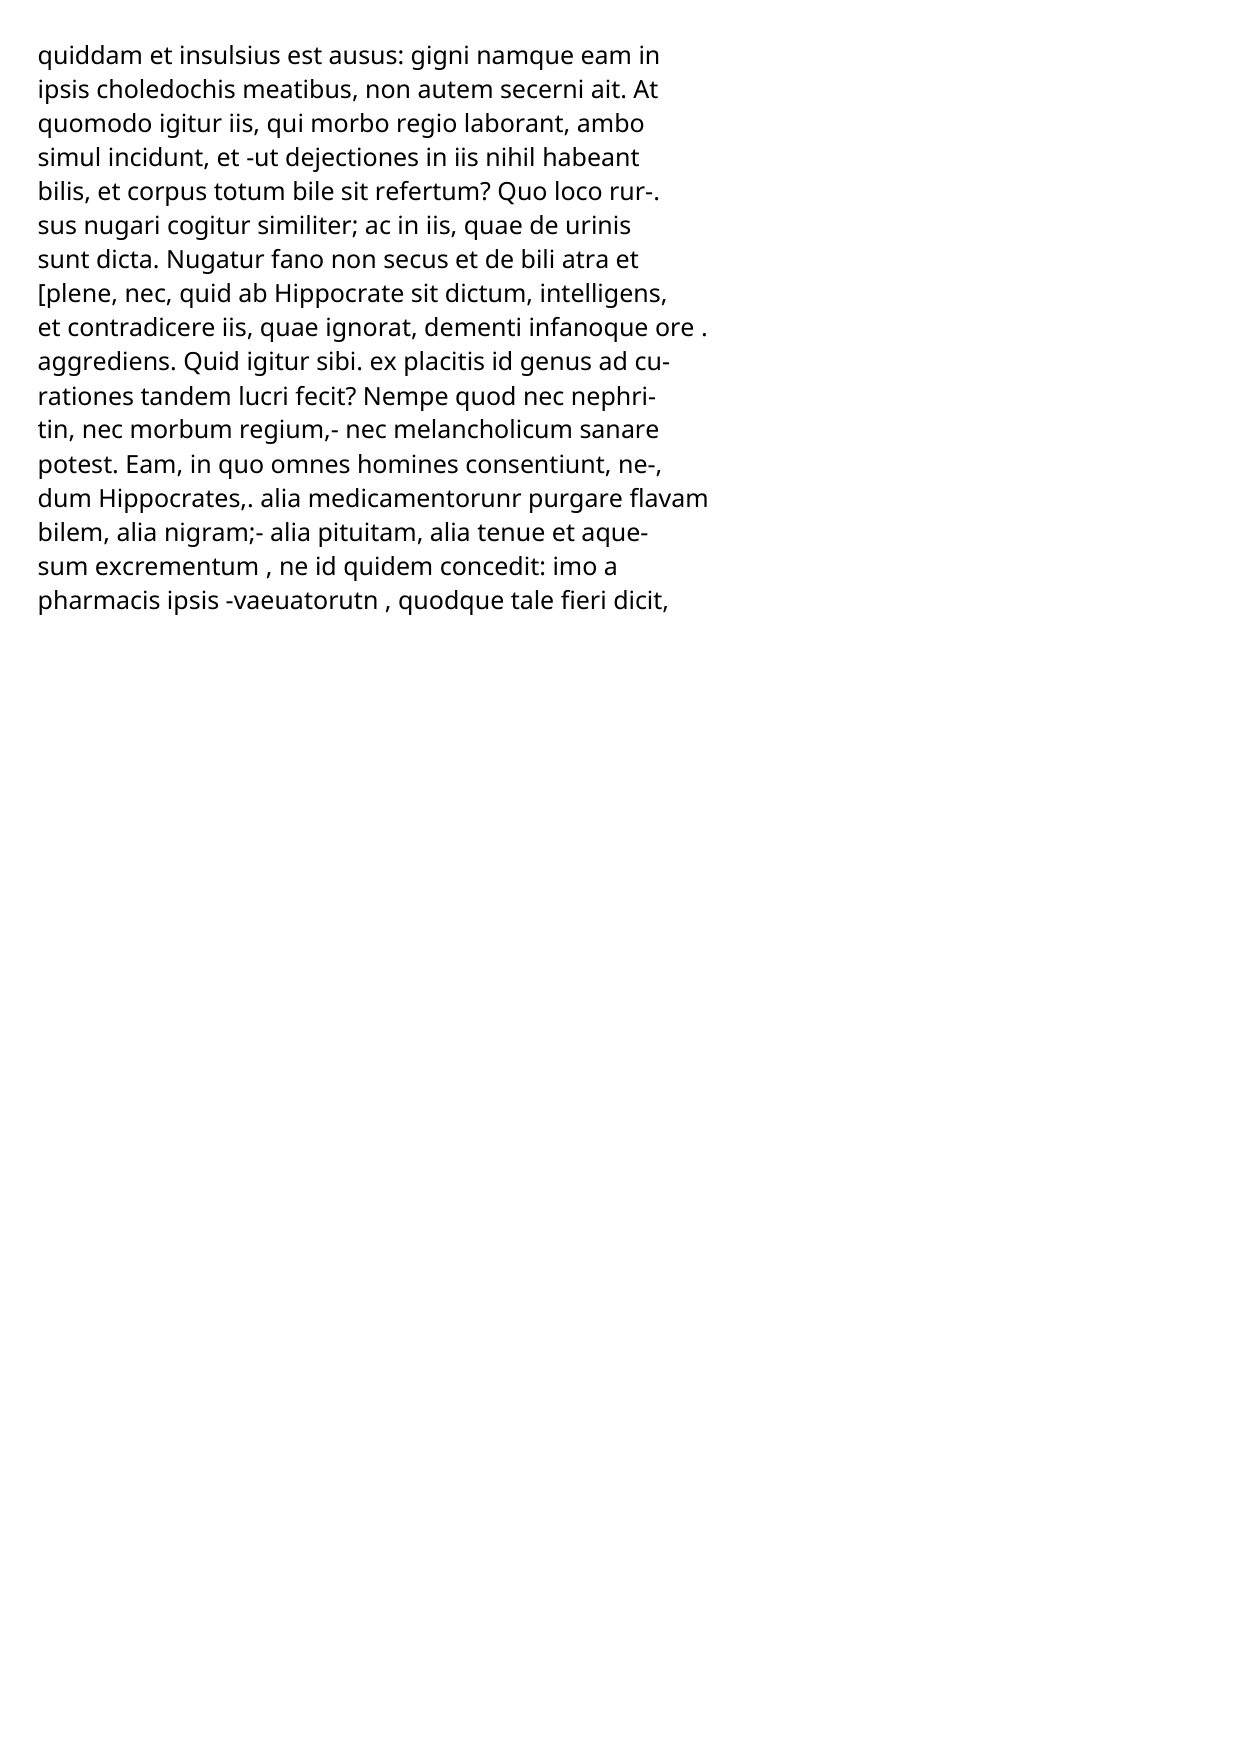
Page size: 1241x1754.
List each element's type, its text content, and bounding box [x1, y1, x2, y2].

text quiddam et insulsius est ausus: gigni namque eam in ipsis choledochis meatibus, non autem secerni ait. At quomodo igitur iis, qui morbo regio laborant, ambo simul incidunt, et -ut dejectiones in iis nihil habeant bilis, et corpus totum bile sit refertum? Quo loco rur-. sus nugari cogitur similiter; ac in iis, quae de urinis sunt dicta. Nugatur fano non secus et de bili atra et [plene, nec, quid ab Hippocrate sit dictum, intelligens, et contradicere iis, quae ignorat, dementi infanoque ore . aggrediens. Quid igitur sibi. ex placitis id genus ad cu- rationes tandem lucri fecit? Nempe quod nec nephri- tin, nec morbum regium,- nec melancholicum sanare potest. Eam, in quo omnes homines consentiunt, ne-, dum Hippocrates,. alia medicamentorunr purgare flavam bilem, alia nigram;- alia pituitam, alia tenue et aque- sum excrementum , ne id quidem concedit: imo a pharmacis ipsis -vaeuatorutn , quodque tale fieri dicit, [37, 37, 1203, 617]
